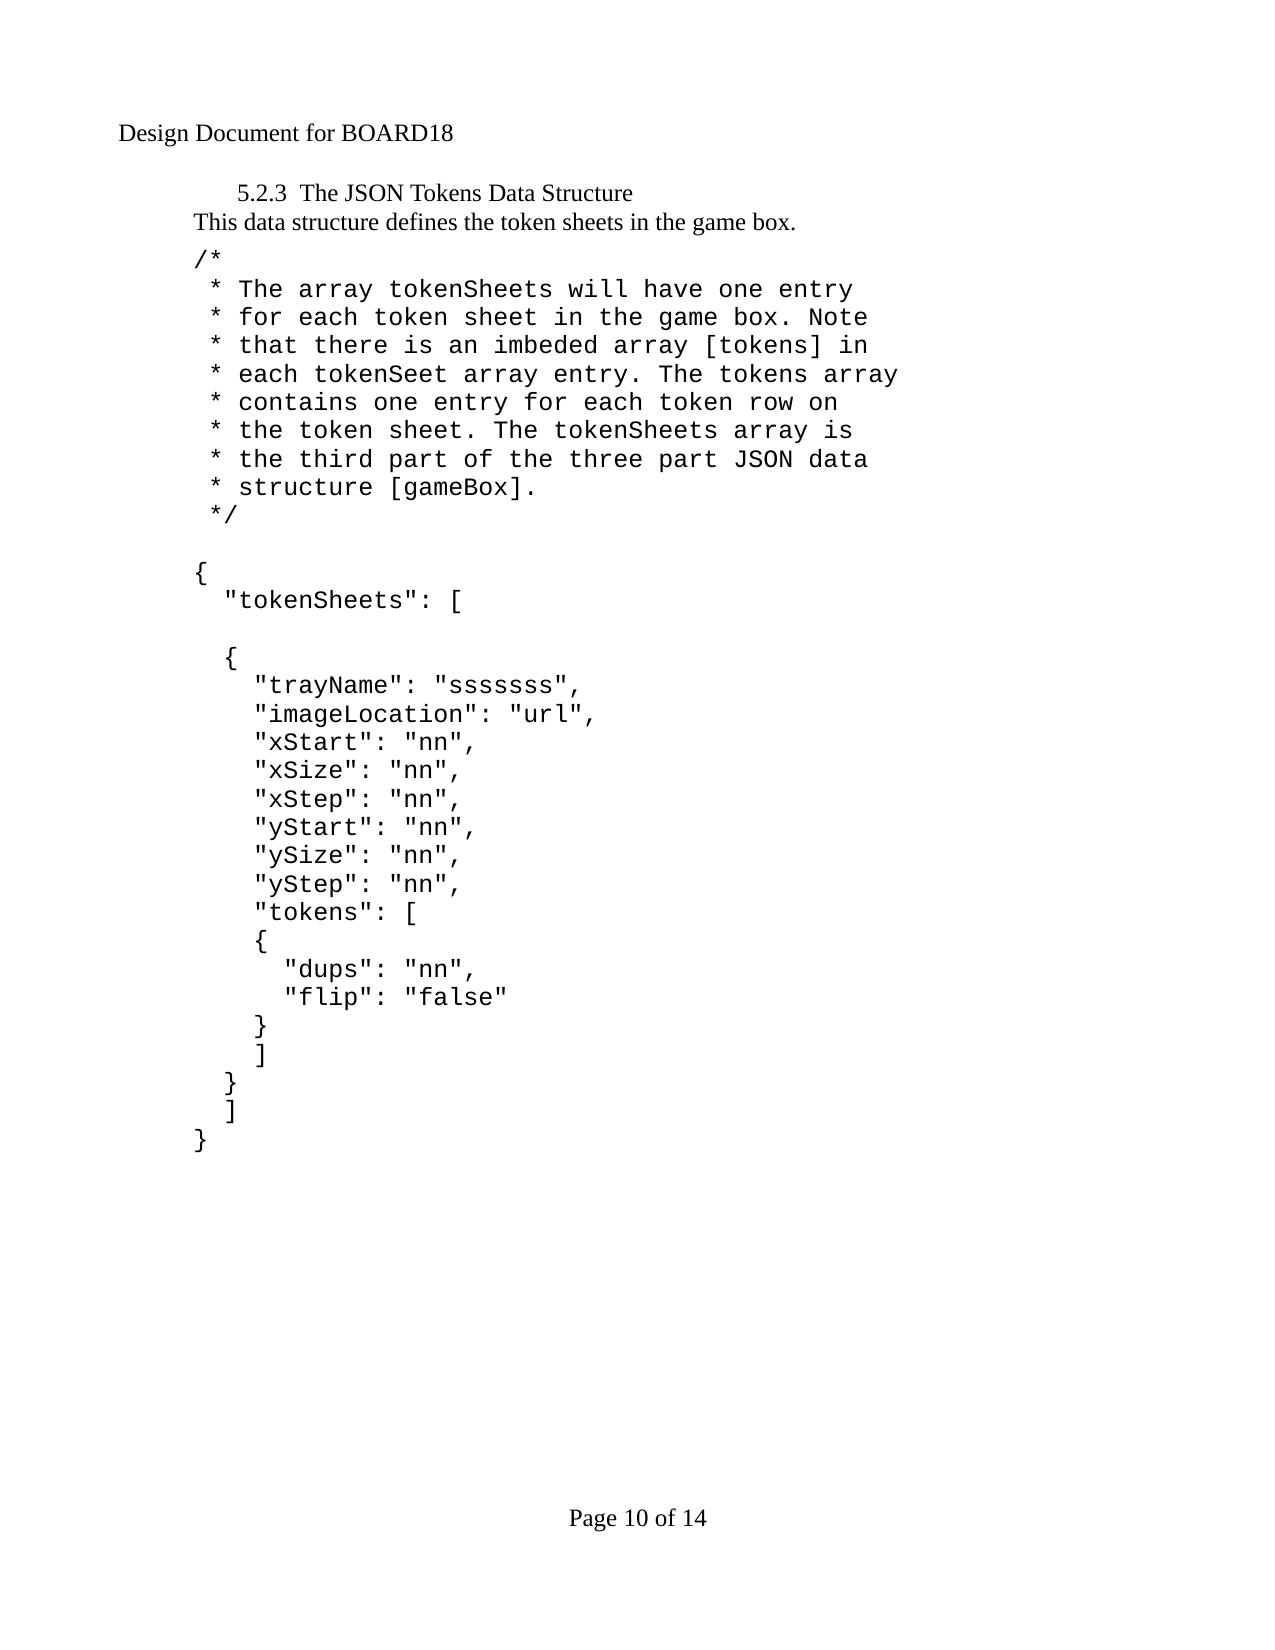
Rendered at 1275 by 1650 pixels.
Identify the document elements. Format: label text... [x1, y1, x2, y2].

text This data structure defines the token sheets in the game box. [193, 207, 1157, 236]
text /* * The array tokenSheets will have one entry * for each token sheet in the game box. Note * that there is an imbeded array [tokens] in * each tokenSeet array entry. The tokens array * contains one entry for each token row on * the token sheet. The tokenSheets array is * the third part of the three part JSON data * structure [gameBox]. */ { "tokenSheets": [ { "trayName": "sssssss", "imageLocation": "url", "xStart": "nn", "xSize": "nn", "xStep": "nn", "yStart": "nn", "ySize": "nn", "yStep": "nn", "tokens": [ { "dups": "nn", "flip": "false" } ] } ] } [193, 248, 1157, 1183]
list The JSON Tokens Data Structure [231, 178, 1157, 207]
